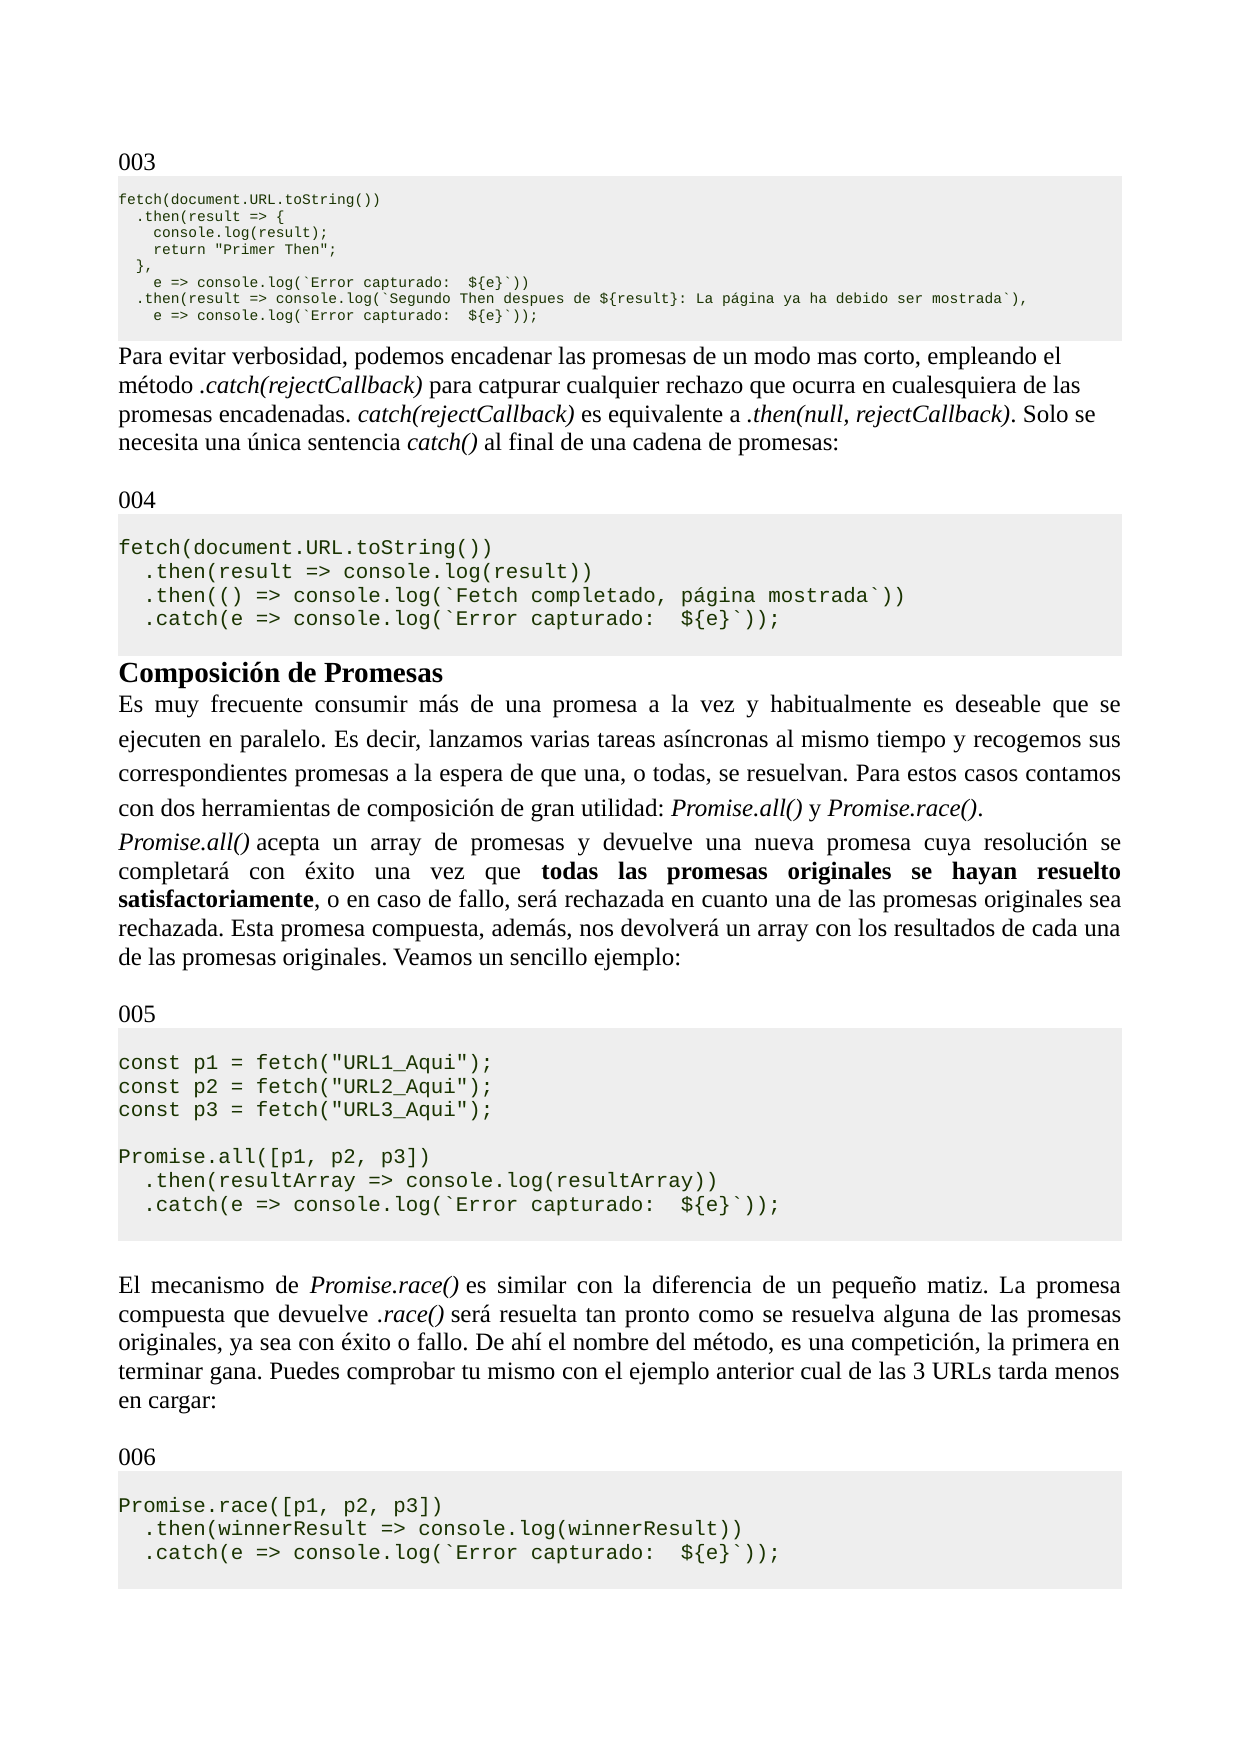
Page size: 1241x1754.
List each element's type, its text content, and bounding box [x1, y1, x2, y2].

text .then(result => console.log(`Segundo Then despues de ${result}: La página ya ha debido ser mostrada`), [118, 292, 1122, 308]
text El mecanismo de Promise.race() es similar con la diferencia de un pequeño matiz. La promesa compuesta que devuelve .race() será resuelta tan pronto como se resuelva alguna de las promesas originales, ya sea con éxito o fallo. De ahí el nombre del método, es una competición, la primera en terminar gana. Puedes comprobar tu mismo con el ejemplo anterior cual de las 3 URLs tarda menos en cargar: [118, 1270, 1122, 1414]
text e => console.log(`Error capturado: ${e}`)) [118, 275, 1122, 292]
text .then(result => { [118, 209, 1122, 225]
text Promise.all() acepta un array de promesas y devuelve una nueva promesa cuya resolución se completará con éxito una vez que todas las promesas originales se hayan resuelto satisfactoriamente, o en caso de fallo, será rechazada en cuanto una de las promesas originales sea rechazada. Esta promesa compuesta, además, nos devolverá un array con los resultados de cada una de las promesas originales. Veamos un sencillo ejemplo: [118, 827, 1122, 971]
text .then(winnerResult => console.log(winnerResult)) [118, 1518, 1122, 1542]
text fetch(document.URL.toString()) [118, 192, 1122, 209]
subtitle Composición de Promesas [118, 656, 1122, 689]
text .then(result => console.log(result)) [118, 561, 1122, 585]
text const p2 = fetch("URL2_Aqui"); [118, 1076, 1122, 1099]
text }, [118, 258, 1122, 275]
text 006 [118, 1442, 1122, 1471]
text .then(() => console.log(`Fetch completado, página mostrada`)) [118, 585, 1122, 608]
text Promise.race([p1, p2, p3]) [118, 1495, 1122, 1518]
text 003 [118, 147, 1122, 176]
text .catch(e => console.log(`Error capturado: ${e}`)); [118, 1542, 1122, 1566]
text 004 [118, 485, 1122, 514]
text return "Primer Then"; [118, 242, 1122, 258]
text fetch(document.URL.toString()) [118, 537, 1122, 561]
text Promise.all([p1, p2, p3]) [118, 1147, 1122, 1170]
text Para evitar verbosidad, podemos encadenar las promesas de un modo mas corto, empleando el método .catch(rejectCallback) para catpurar cualquier rechazo que ocurra en cualesquiera de las promesas encadenadas. catch(rejectCallback) es equivalente a .then(null, rejectCallback). Solo se necesita una única sentencia catch() al final de una cadena de promesas: [118, 341, 1122, 456]
text .catch(e => console.log(`Error capturado: ${e}`)); [118, 1194, 1122, 1217]
text 005 [118, 999, 1122, 1028]
text const p3 = fetch("URL3_Aqui"); [118, 1099, 1122, 1123]
text e => console.log(`Error capturado: ${e}`)); [118, 308, 1122, 325]
text const p1 = fetch("URL1_Aqui"); [118, 1052, 1122, 1076]
text Es muy frecuente consumir más de una promesa a la vez y habitualmente es deseable que se ejecuten en paralelo. Es decir, lanzamos varias tareas asíncronas al mismo tiempo y recogemos sus correspondientes promesas a la espera de que una, o todas, se resuelvan. Para estos casos contamos con dos herramientas de composición de gran utilidad: Promise.all() y Promise.race(). [118, 689, 1122, 821]
text console.log(result); [118, 225, 1122, 242]
text .catch(e => console.log(`Error capturado: ${e}`)); [118, 608, 1122, 632]
text .then(resultArray => console.log(resultArray)) [118, 1170, 1122, 1194]
